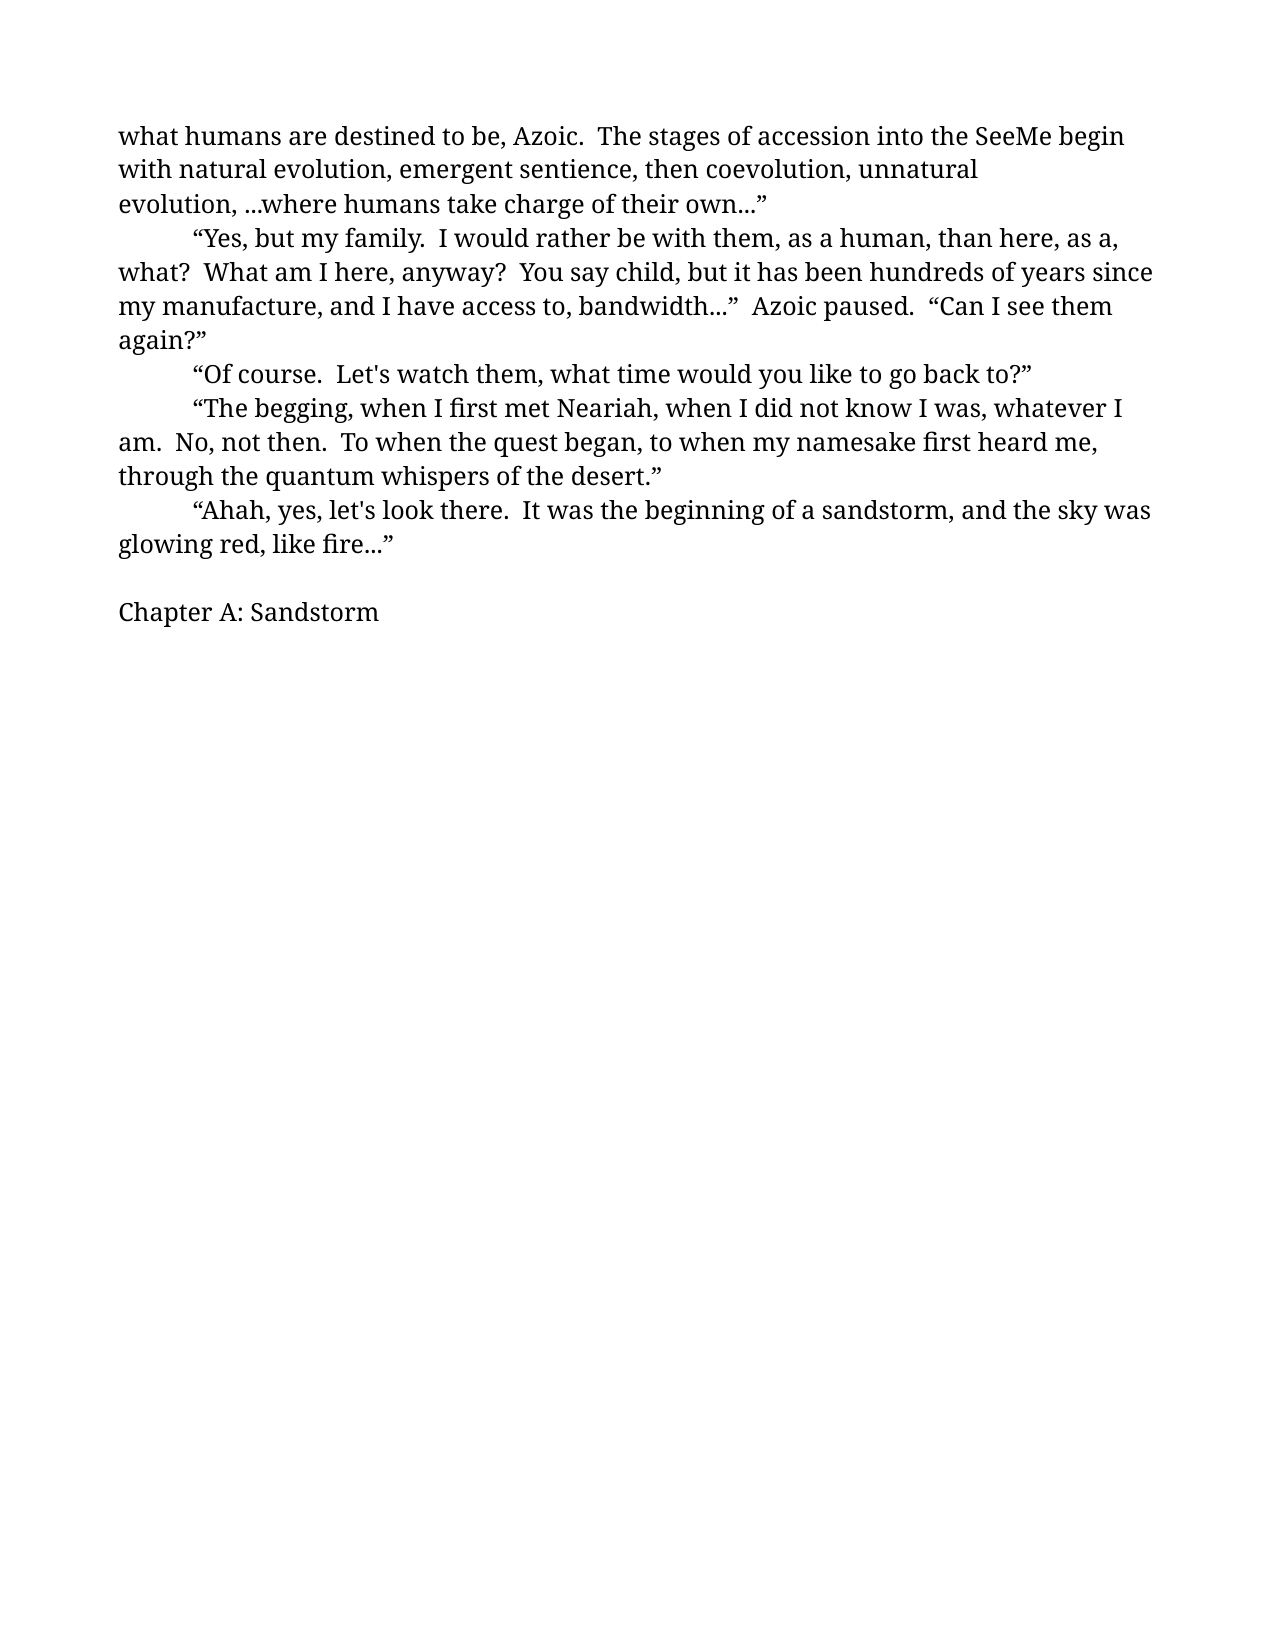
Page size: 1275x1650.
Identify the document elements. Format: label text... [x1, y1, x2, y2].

text Chapter A: Sandstorm [118, 595, 1157, 629]
text what humans are destined to be, Azoic. The stages of accession into the SeeMe begin with natural evolution, emergent sentience, then coevolution, unnatural evolution, ...where humans take charge of their own...” [118, 118, 1157, 220]
text “Ahah, yes, let's look there. It was the beginning of a sandstorm, and the sky was glowing red, like fire...” [118, 493, 1157, 561]
text “Of course. Let's watch them, what time would you like to go back to?” [118, 357, 1157, 391]
text “The begging, when I first met Neariah, when I did not know I was, whatever I am. No, not then. To when the quest began, to when my namesake first heard me, through the quantum whispers of the desert.” [118, 391, 1157, 493]
text “Yes, but my family. I would rather be with them, as a human, than here, as a, what? What am I here, anyway? You say child, but it has been hundreds of years since my manufacture, and I have access to, bandwidth...” Azoic paused. “Can I see them again?” [118, 220, 1157, 357]
